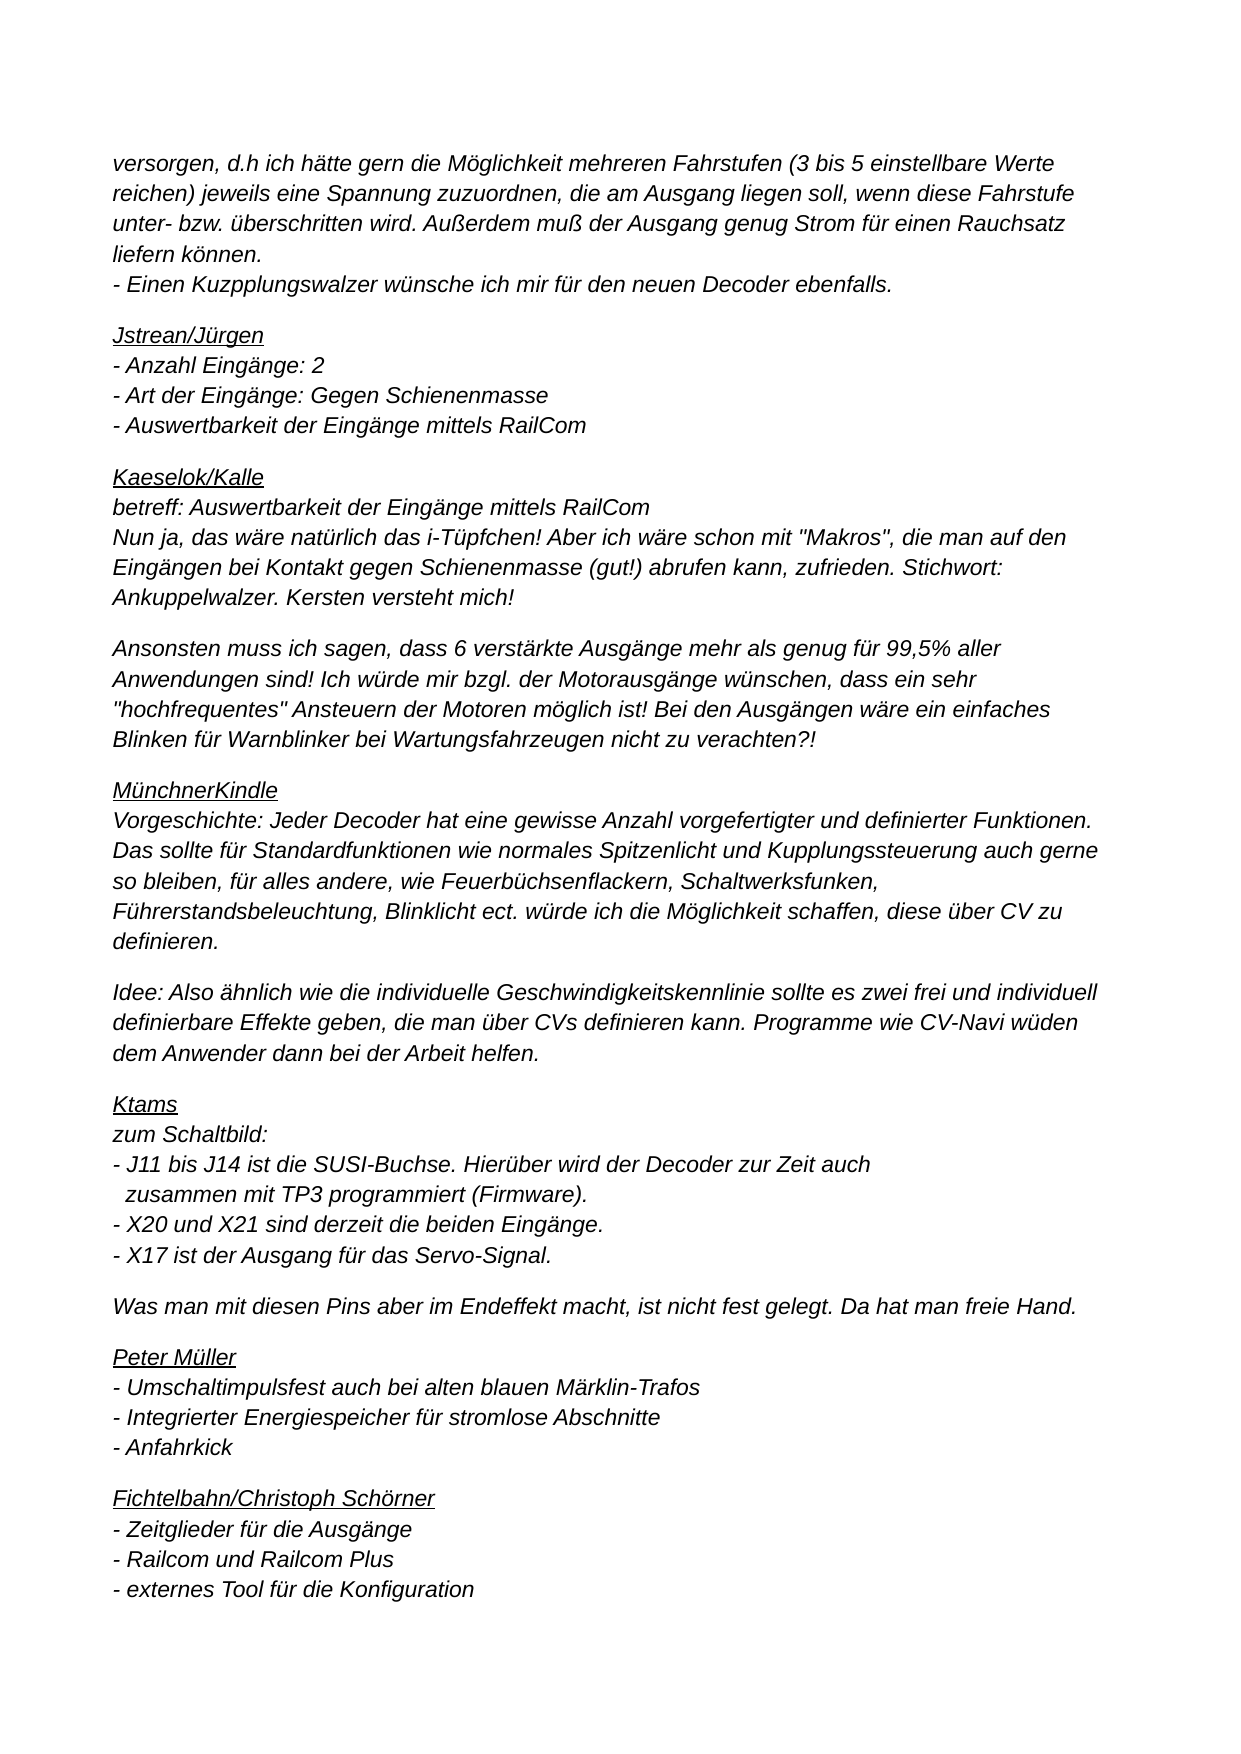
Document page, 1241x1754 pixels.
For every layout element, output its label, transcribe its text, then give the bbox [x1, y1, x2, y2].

text Jstrean/Jürgen - Anzahl Eingänge: 2 - Art der Eingänge: Gegen Schienenmasse - Auswertbarkeit der Eingänge mittels RailCom [112, 322, 1128, 439]
text Kaeselok/Kalle betreff: Auswertbarkeit der Eingänge mittels RailCom Nun ja, das wäre natürlich das i-Tüpfchen! Aber ich wäre schon mit "Makros", die man auf den Eingängen bei Kontakt gegen Schienenmasse (gut!) abrufen kann, zufrieden. Stichwort: Ankuppelwalzer. Kersten versteht mich! [112, 463, 1128, 611]
text Peter Müller - Umschaltimpulsfest auch bei alten blauen Märklin-Trafos - Integrierter Energiespeicher für stromlose Abschnitte - Anfahrkick [112, 1344, 1128, 1461]
text Idee: Also ähnlich wie die individuelle Geschwindigkeitskennlinie sollte es zwei frei und individuell definierbare Effekte geben, die man über CVs definieren kann. Programme wie CV-Navi wüden dem Anwender dann bei der Arbeit helfen. [112, 979, 1128, 1066]
text Fichtelbahn/Christoph Schörner - Zeitglieder für die Ausgänge - Railcom und Railcom Plus - externes Tool für die Konfiguration [112, 1485, 1128, 1602]
text versorgen, d.h ich hätte gern die Möglichkeit mehreren Fahrstufen (3 bis 5 einstellbare Werte reichen) jeweils eine Spannung zuzuordnen, die am Ausgang liegen soll, wenn diese Fahrstufe unter- bzw. überschritten wird. Außerdem muß der Ausgang genug Strom für einen Rauchsatz liefern können. - Einen Kuzpplungswalzer wünsche ich mir für den neuen Decoder ebenfalls. [112, 150, 1128, 297]
text Was man mit diesen Pins aber im Endeffekt macht, ist nicht fest gelegt. Da hat man freie Hand. [112, 1293, 1128, 1319]
text Ktams zum Schaltbild: - J11 bis J14 ist die SUSI-Buchse. Hierüber wird der Decoder zur Zeit auch zusammen mit TP3 programmiert (Firmware). - X20 und X21 sind derzeit die beiden Eingänge. - X17 ist der Ausgang für das Servo-Signal. [112, 1091, 1128, 1268]
text Ansonsten muss ich sagen, dass 6 verstärkte Ausgänge mehr als genug für 99,5% aller Anwendungen sind! Ich würde mir bzgl. der Motorausgänge wünschen, dass ein sehr "hochfrequentes" Ansteuern der Motoren möglich ist! Bei den Ausgängen wäre ein einfaches Blinken für Warnblinker bei Wartungsfahrzeugen nicht zu verachten?! [112, 635, 1128, 752]
text MünchnerKindle Vorgeschichte: Jeder Decoder hat eine gewisse Anzahl vorgefertigter und definierter Funktionen. Das sollte für Standardfunktionen wie normales Spitzenlicht und Kupplungssteuerung auch gerne so bleiben, für alles andere, wie Feuerbüchsenflackern, Schaltwerksfunken, Führerstandsbeleuchtung, Blinklicht ect. würde ich die Möglichkeit schaffen, diese über CV zu definieren. [112, 777, 1128, 954]
